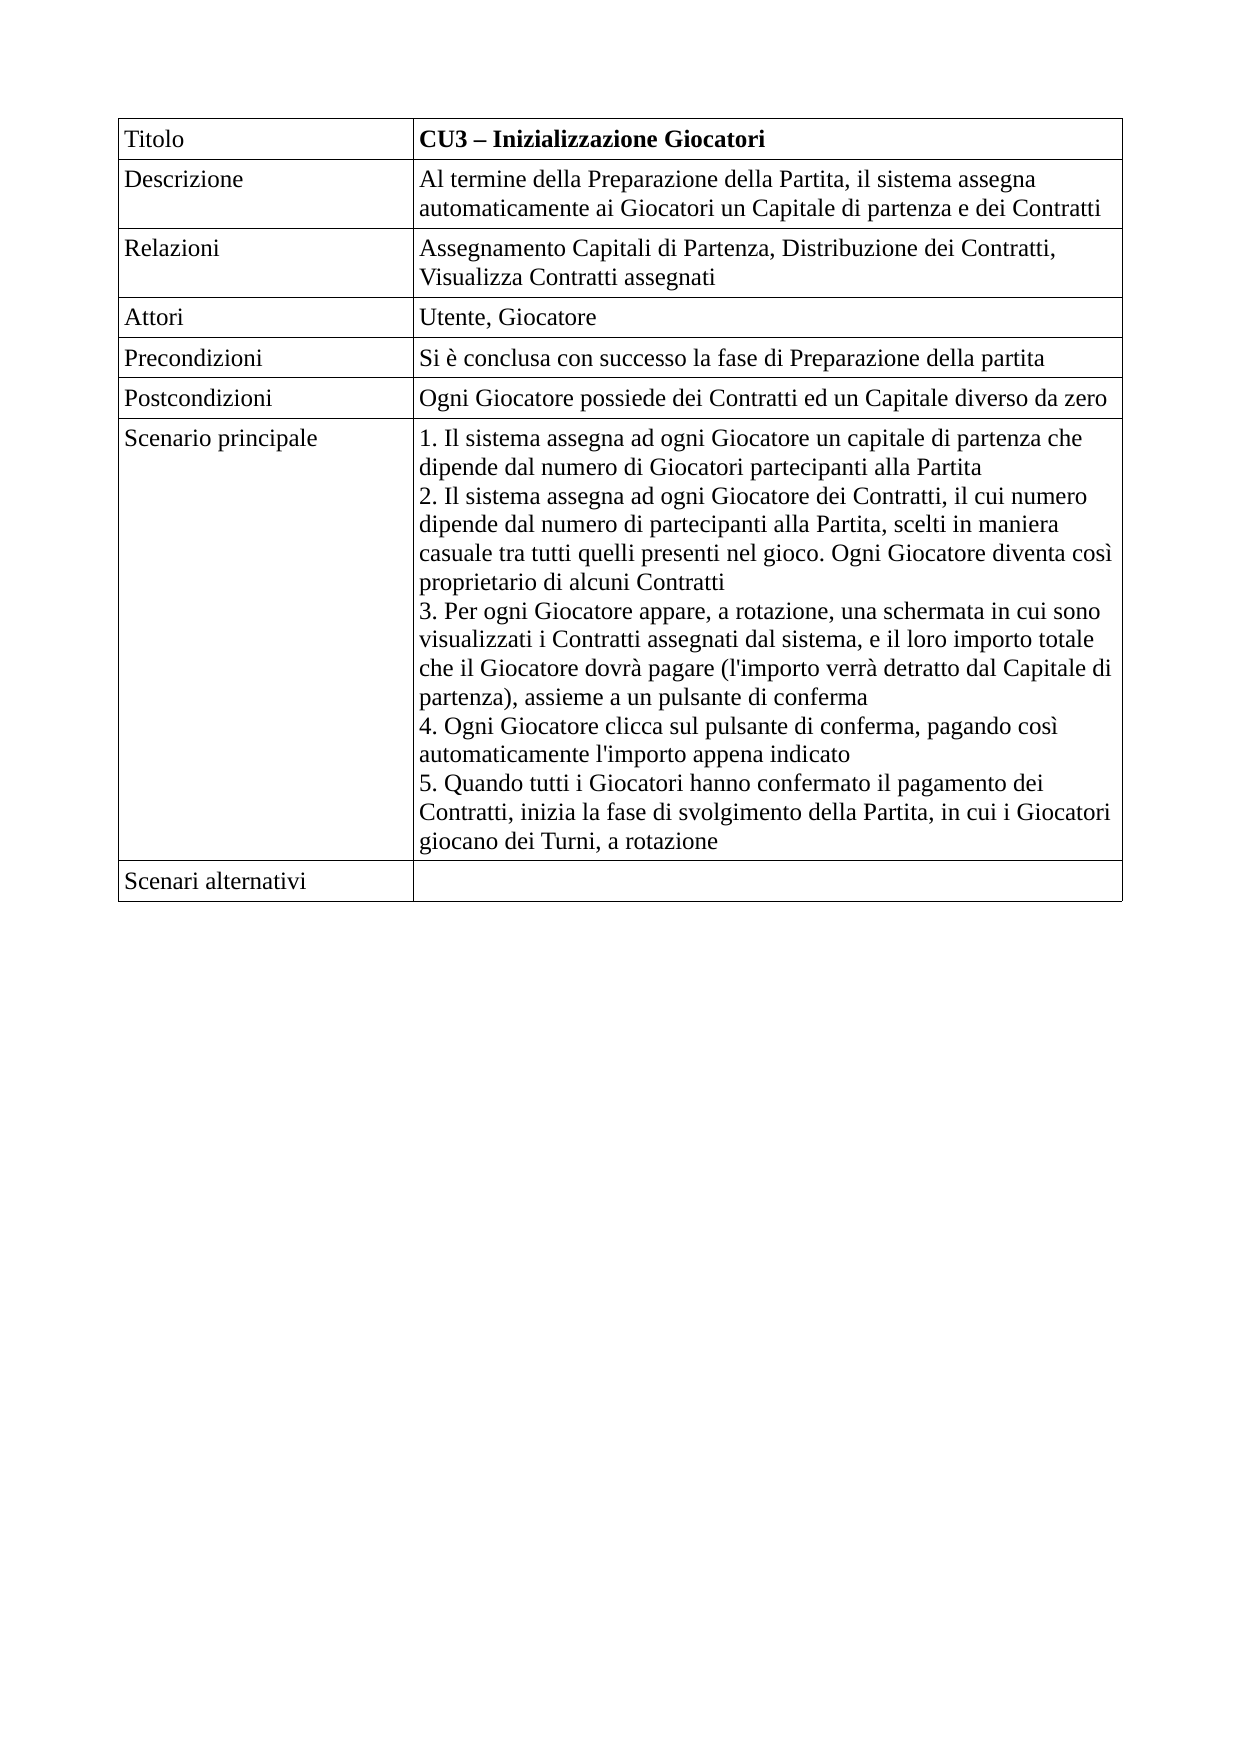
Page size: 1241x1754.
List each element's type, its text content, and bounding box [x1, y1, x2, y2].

table_cell Al termine della Preparazione della Partita, il sistema assegna automaticamente ai Giocatori un Capitale di partenza e dei Contratti [414, 160, 1122, 227]
table_cell Scenario principale [119, 419, 413, 860]
table_cell Ogni Giocatore possiede dei Contratti ed un Capitale diverso da zero [414, 378, 1122, 417]
table_header CU3 – Inizializzazione Giocatori [414, 119, 1122, 158]
table_cell Scenari alternativi [119, 861, 413, 901]
table_cell Assegnamento Capitali di Partenza, Distribuzione dei Contratti, Visualizza Contratti assegnati [414, 229, 1122, 297]
table_cell Postcondizioni [119, 378, 413, 417]
table_cell Precondizioni [119, 338, 413, 377]
table_header Titolo [119, 119, 413, 158]
table_cell Relazioni [119, 229, 413, 297]
table_cell Utente, Giocatore [414, 298, 1122, 337]
table_cell Descrizione [119, 160, 413, 227]
table_cell Attori [119, 298, 413, 337]
table_cell 1. Il sistema assegna ad ogni Giocatore un capitale di partenza che dipende dal numero di Giocatori partecipanti alla Partita 2. Il sistema assegna ad ogni Giocatore dei Contratti, il cui numero dipende dal numero di partecipanti alla Partita, scelti in maniera casuale tra tutti quelli presenti nel gioco. Ogni Giocatore diventa così proprietario di alcuni Contratti 3. Per ogni Giocatore appare, a rotazione, una schermata in cui sono visualizzati i Contratti assegnati dal sistema, e il loro importo totale che il Giocatore dovrà pagare (l'importo verrà detratto dal Capitale di partenza), assieme a un pulsante di conferma 4. Ogni Giocatore clicca sul pulsante di conferma, pagando così automaticamente l'importo appena indicato 5. Quando tutti i Giocatori hanno confermato il pagamento dei Contratti, inizia la fase di svolgimento della Partita, in cui i Giocatori giocano dei Turni, a rotazione [414, 419, 1122, 860]
table_cell Si è conclusa con successo la fase di Preparazione della partita [414, 338, 1122, 377]
table_cell [414, 861, 1122, 901]
